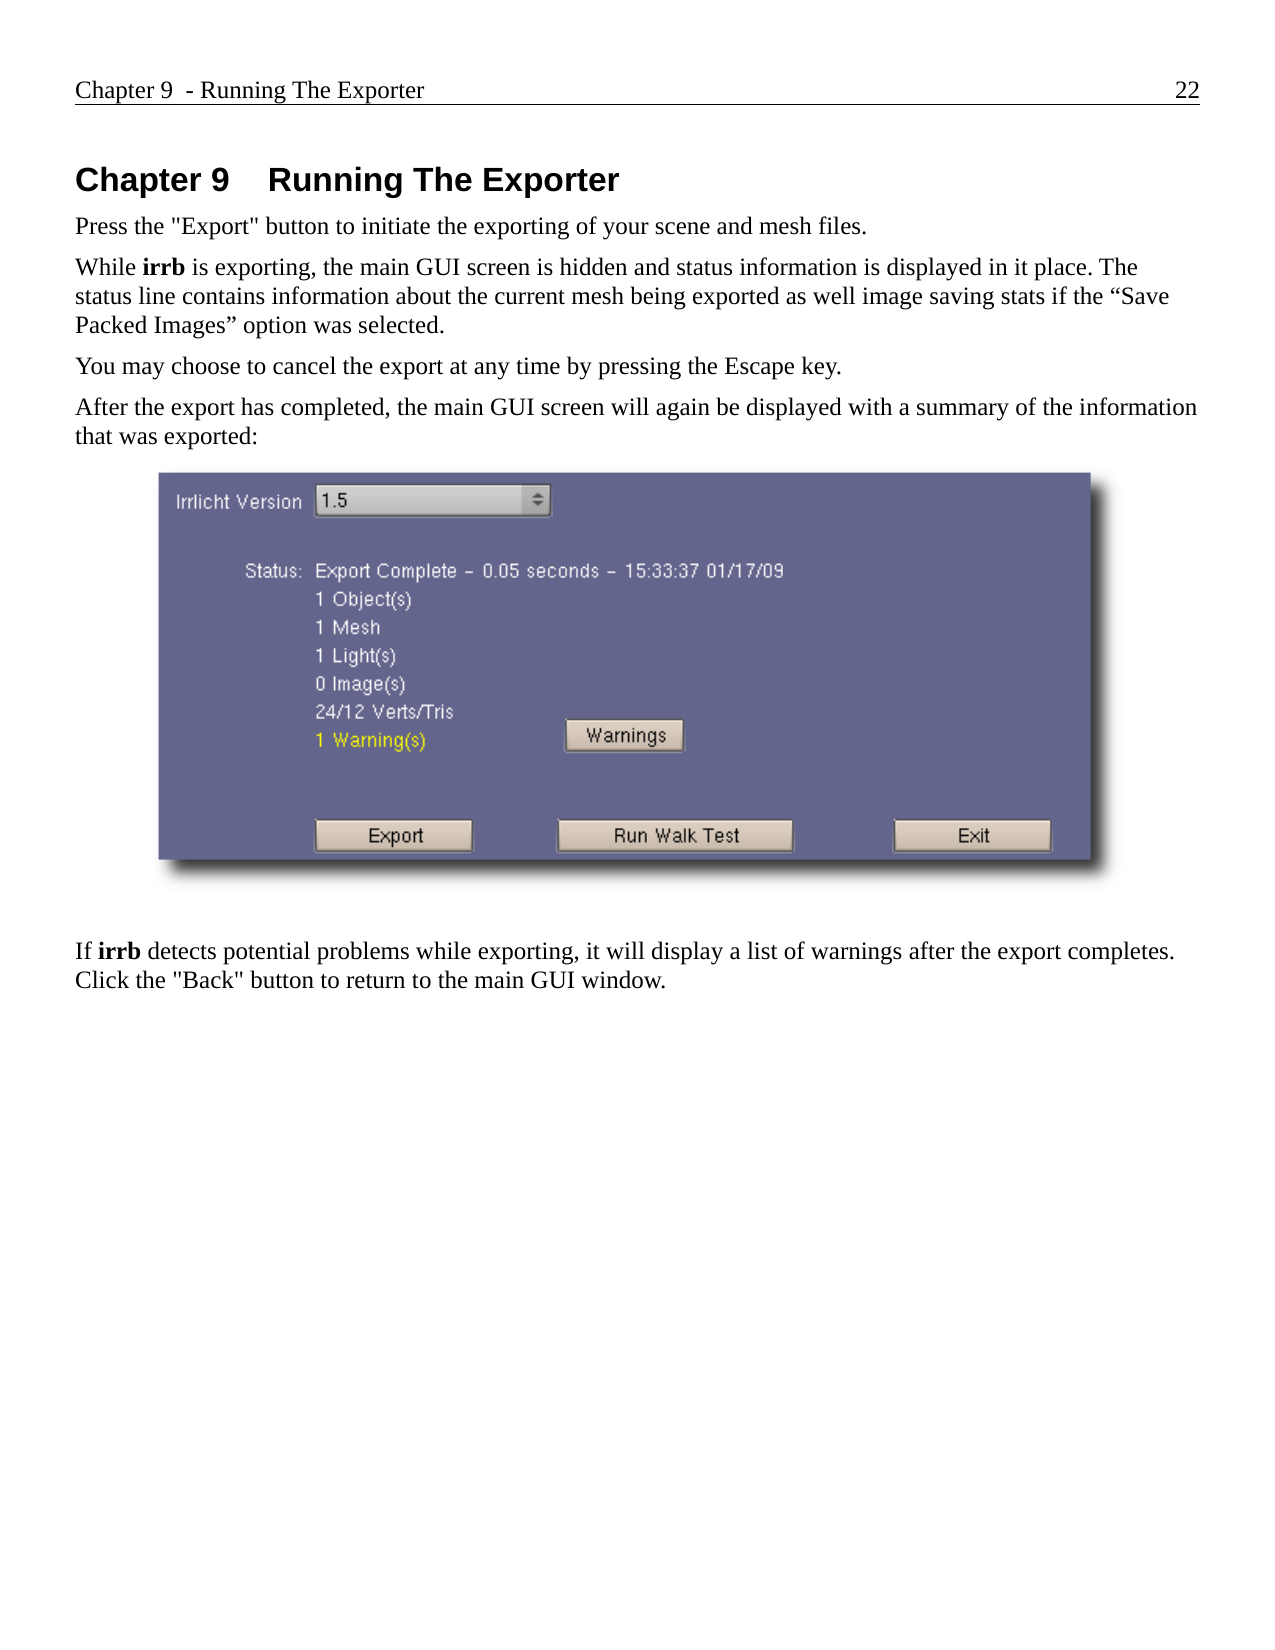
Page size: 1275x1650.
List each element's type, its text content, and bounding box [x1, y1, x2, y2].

text Press the "Export" button to initiate the exporting of your scene and mesh files. [75, 211, 1200, 240]
picture [148, 462, 1127, 896]
text If irrb detects potential problems while exporting, it will display a list of warnings after the export completes. Click the "Back" button to return to the main GUI window. [75, 936, 1200, 994]
text You may choose to cancel the export at any time by pressing the Escape key. [75, 351, 1200, 380]
subtitle Running The Exporter [75, 160, 1200, 199]
text While irrb is exporting, the main GUI screen is hidden and status information is displayed in it place. The status line contains information about the current mesh being exported as well image saving stats if the “Save Packed Images” option was selected. [75, 252, 1200, 339]
text After the export has completed, the main GUI screen will again be displayed with a summary of the information that was exported: [75, 392, 1200, 450]
